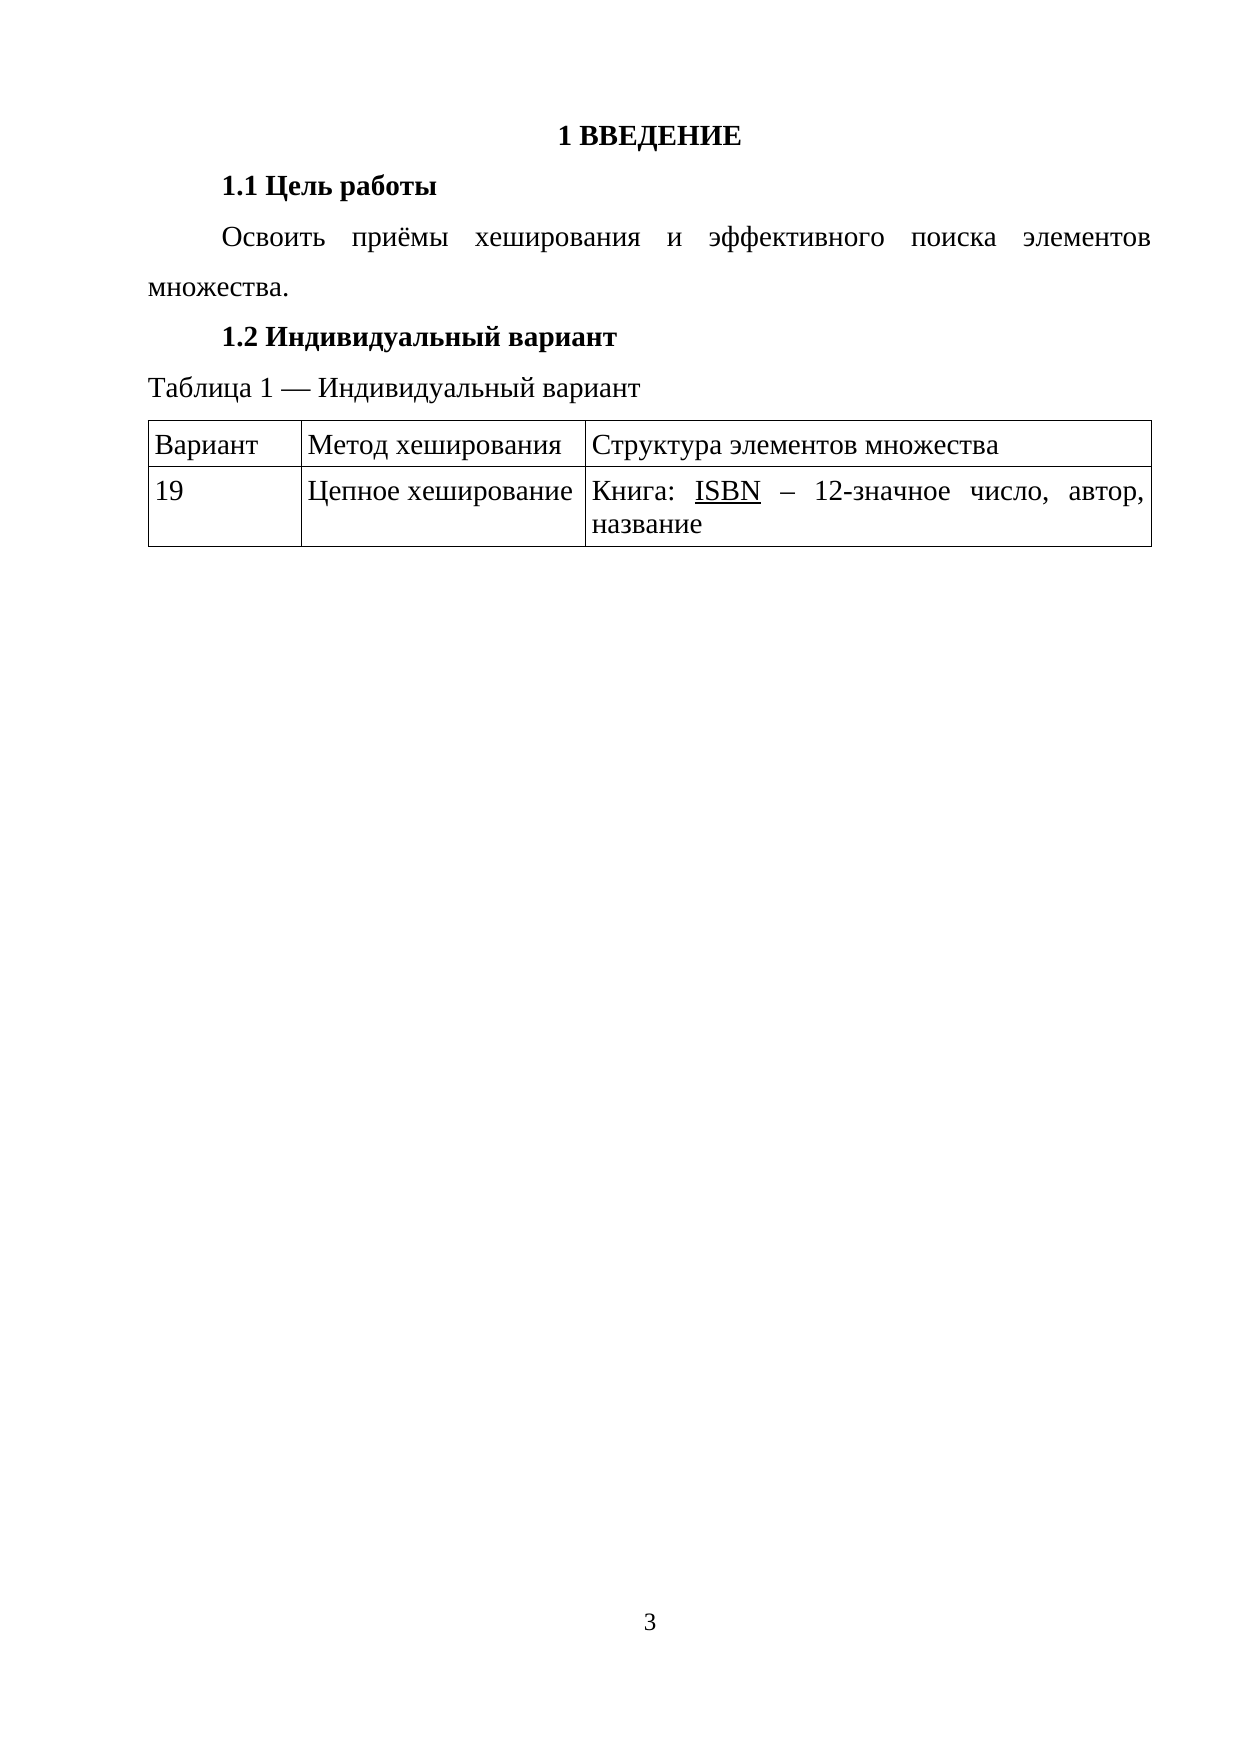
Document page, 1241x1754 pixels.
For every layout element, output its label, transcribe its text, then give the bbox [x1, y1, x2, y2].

text 1.1 Цель работы [148, 168, 1152, 202]
table_cell Книга: ISBN – 12-значное число, автор, название [586, 467, 1151, 546]
table_header Структура элементов множества [586, 421, 1151, 466]
text 1.2 Индивидуальный вариант [148, 319, 1152, 353]
text 1 ВВЕДЕНИЕ [148, 118, 1152, 152]
text Таблица 1 — Индивидуальный вариант [148, 370, 1152, 403]
table_cell Цепное хеширование [302, 467, 585, 546]
table_header Вариант [149, 421, 301, 466]
text Освоить приёмы хеширования и эффективного поиска элементов множества. [148, 219, 1152, 303]
table_header Метод хеширования [302, 421, 585, 466]
table_cell 19 [149, 467, 301, 546]
